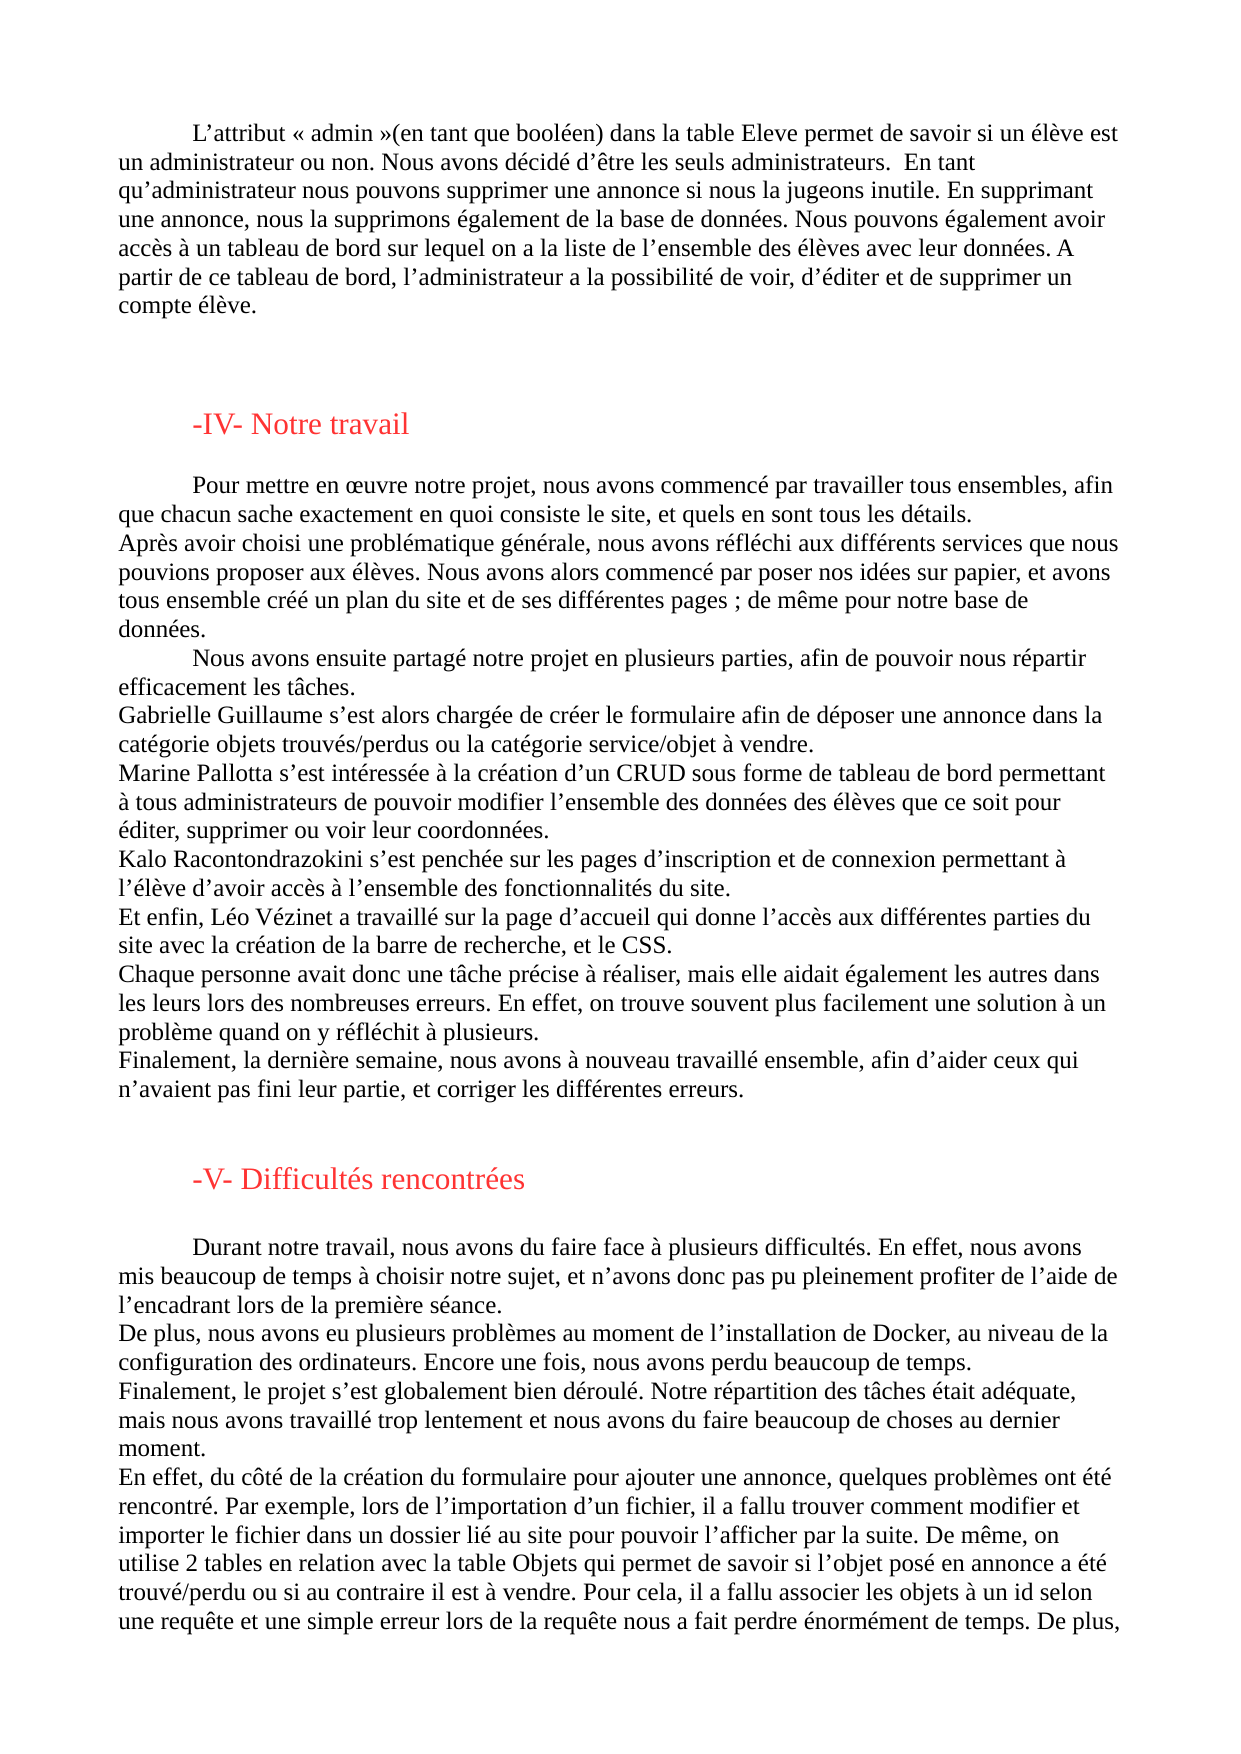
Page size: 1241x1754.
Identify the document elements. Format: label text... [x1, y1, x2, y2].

text Pour mettre en œuvre notre projet, nous avons commencé par travailler tous ensembles, afin que chacun sache exactement en quoi consiste le site, et quels en sont tous les détails. [118, 470, 1122, 528]
text De plus, nous avons eu plusieurs problèmes au moment de l’installation de Docker, au niveau de la configuration des ordinateurs. Encore une fois, nous avons perdu beaucoup de temps. [118, 1318, 1122, 1376]
text Kalo Racontondrazokini s’est penchée sur les pages d’inscription et de connexion permettant à l’élève d’avoir accès à l’ensemble des fonctionnalités du site. [118, 844, 1122, 902]
text Finalement, la dernière semaine, nous avons à nouveau travaillé ensemble, afin d’aider ceux qui n’avaient pas fini leur partie, et corriger les différentes erreurs. [118, 1045, 1122, 1132]
text L’attribut « admin »(en tant que booléen) dans la table Eleve permet de savoir si un élève est un administrateur ou non. Nous avons décidé d’être les seuls administrateurs. En tant qu’administrateur nous pouvons supprimer une annonce si nous la jugeons inutile. En supprimant une annonce, nous la supprimons également de la base de données. Nous pouvons également avoir accès à un tableau de bord sur lequel on a la liste de l’ensemble des élèves avec leur données. A partir de ce tableau de bord, l’administrateur a la possibilité de voir, d’éditer et de supprimer un compte élève. [118, 118, 1122, 319]
text Finalement, le projet s’est globalement bien déroulé. Notre répartition des tâches était adéquate, mais nous avons travaillé trop lentement et nous avons du faire beaucoup de choses au dernier moment. [118, 1376, 1122, 1462]
text En effet, du côté de la création du formulaire pour ajouter une annonce, quelques problèmes ont été rencontré. Par exemple, lors de l’importation d’un fichier, il a fallu trouver comment modifier et importer le fichier dans un dossier lié au site pour pouvoir l’afficher par la suite. De même, on utilise 2 tables en relation avec la table Objets qui permet de savoir si l’objet posé en annonce a été trouvé/perdu ou si au contraire il est à vendre. Pour cela, il a fallu associer les objets à un id selon une requête et une simple erreur lors de la requête nous a fait perdre énormément de temps. De plus, [118, 1462, 1122, 1635]
text -V- Difficultés rencontrées [118, 1160, 1122, 1196]
text Chaque personne avait donc une tâche précise à réaliser, mais elle aidait également les autres dans les leurs lors des nombreuses erreurs. En effet, on trouve souvent plus facilement une solution à un problème quand on y réfléchit à plusieurs. [118, 959, 1122, 1045]
text Durant notre travail, nous avons du faire face à plusieurs difficultés. En effet, nous avons mis beaucoup de temps à choisir notre sujet, et n’avons donc pas pu pleinement profiter de l’aide de l’encadrant lors de la première séance. [118, 1232, 1122, 1318]
text Nous avons ensuite partagé notre projet en plusieurs parties, afin de pouvoir nous répartir efficacement les tâches. [118, 643, 1122, 700]
text Gabrielle Guillaume s’est alors chargée de créer le formulaire afin de déposer une annonce dans la catégorie objets trouvés/perdus ou la catégorie service/objet à vendre. [118, 700, 1122, 758]
text -IV- Notre travail [118, 406, 1122, 442]
text Marine Pallotta s’est intéressée à la création d’un CRUD sous forme de tableau de bord permettant à tous administrateurs de pouvoir modifier l’ensemble des données des élèves que ce soit pour éditer, supprimer ou voir leur coordonnées. [118, 758, 1122, 844]
text Et enfin, Léo Vézinet a travaillé sur la page d’accueil qui donne l’accès aux différentes parties du site avec la création de la barre de recherche, et le CSS. [118, 902, 1122, 959]
text Après avoir choisi une problématique générale, nous avons réfléchi aux différents services que nous pouvions proposer aux élèves. Nous avons alors commencé par poser nos idées sur papier, et avons tous ensemble créé un plan du site et de ses différentes pages ; de même pour notre base de données. [118, 528, 1122, 643]
